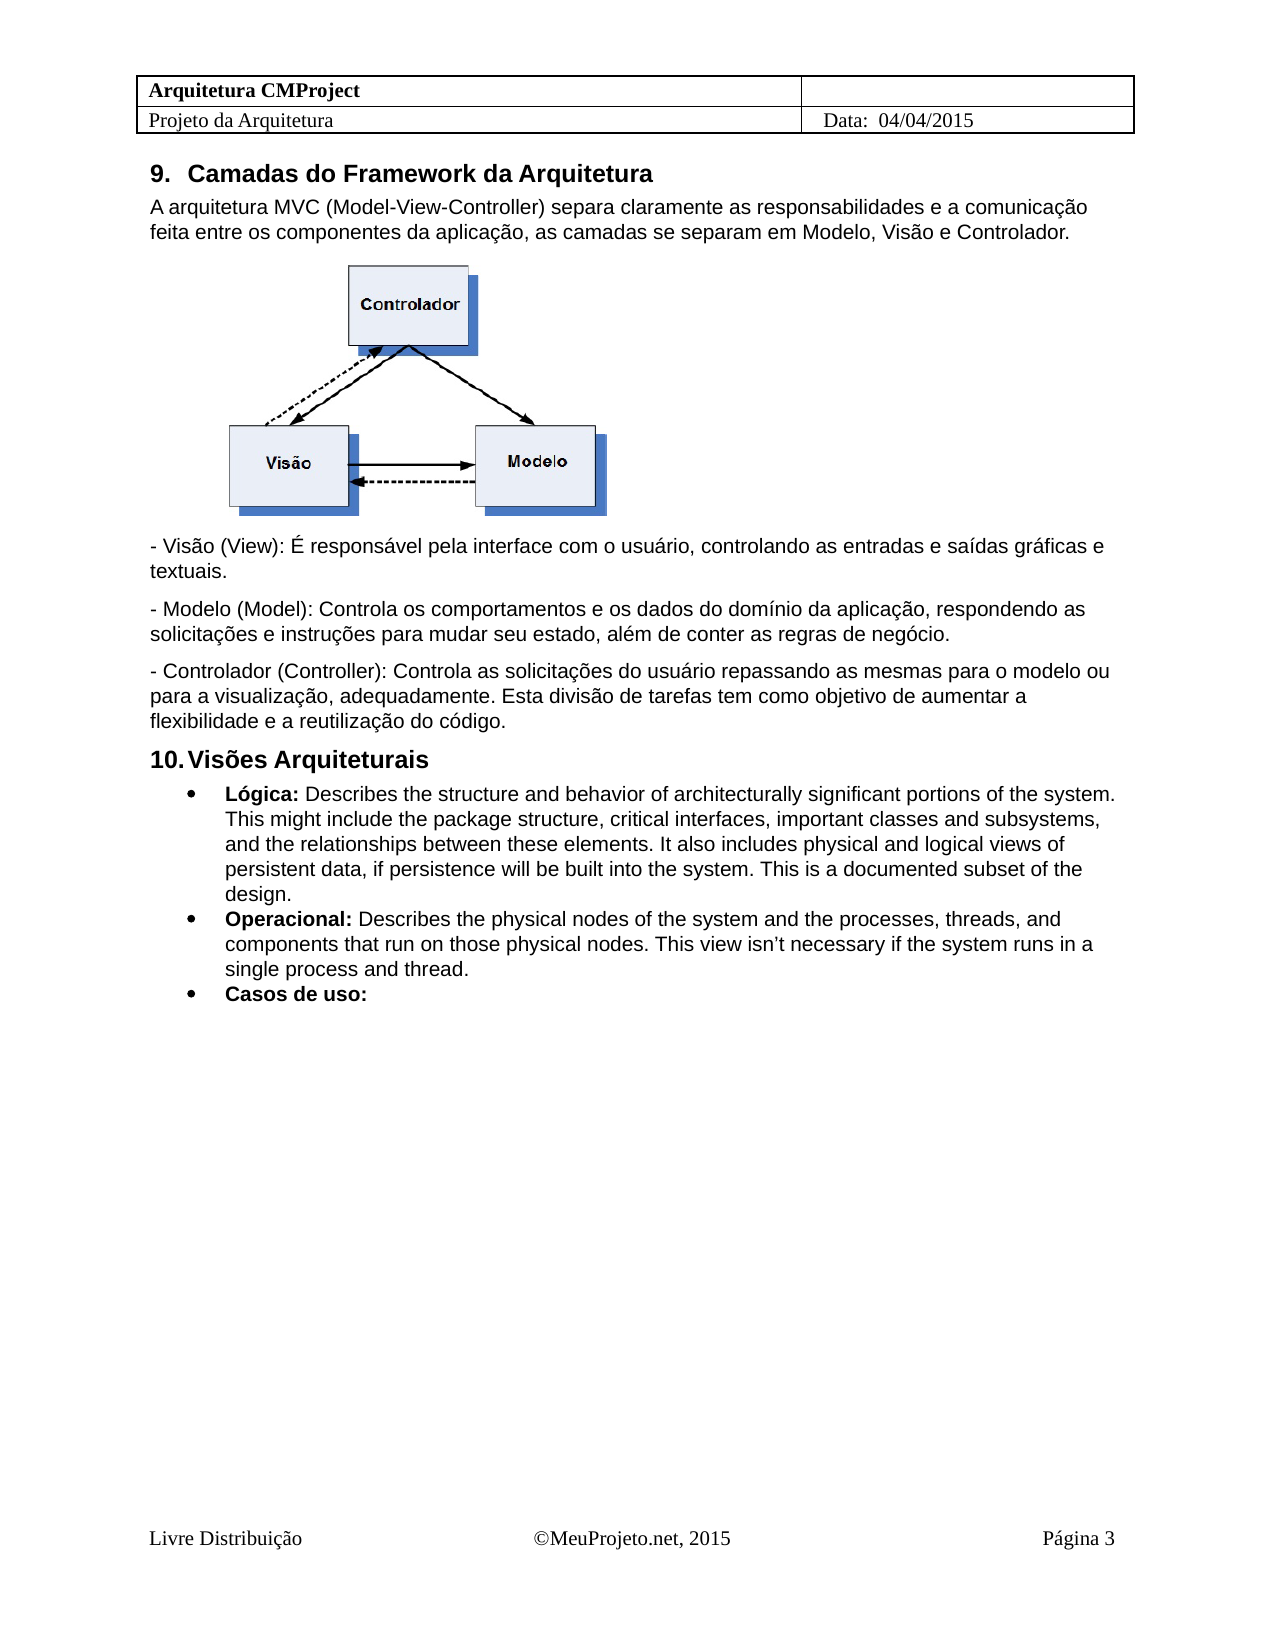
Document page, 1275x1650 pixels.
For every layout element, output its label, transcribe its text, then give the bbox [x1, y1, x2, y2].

text - Modelo (Model): Controla os comportamentos e os dados do domínio da aplicação, respondendo as solicitações e instruções para mudar seu estado, além de conter as regras de negócio. [150, 596, 1125, 646]
text - Visão (View): É responsável pela interface com o usuário, controlando as entradas e saídas gráficas e textuais. [150, 533, 1125, 583]
subtitle Camadas do Framework da Arquitetura [150, 159, 1125, 188]
text - Controlador (Controller): Controla as solicitações do usuário repassando as mesmas para o modelo ou para a visualização, adequadamente. Esta divisão de tarefas tem como objetivo de aumentar a flexibilidade e a reutilização do código. [150, 658, 1125, 733]
list Casos de uso: [187, 981, 1125, 1006]
picture [225, 256, 612, 521]
list Operacional: Describes the physical nodes of the system and the processes, threads, and components that run on those physical nodes. This view isn’t necessary if the system runs in a single process and thread. [187, 906, 1125, 981]
subtitle Visões Arquiteturais [150, 746, 1125, 774]
text A arquitetura MVC (Model-View-Controller) separa claramente as responsabilidades e a comunicação feita entre os componentes da aplicação, as camadas se separam em Modelo, Visão e Controlador. [150, 194, 1125, 244]
list Lógica: Describes the structure and behavior of architecturally significant portions of the system. This might include the package structure, critical interfaces, important classes and subsystems, and the relationships between these elements. It also includes physical and logical views of persistent data, if persistence will be built into the system. This is a documented subset of the design. [187, 781, 1125, 906]
